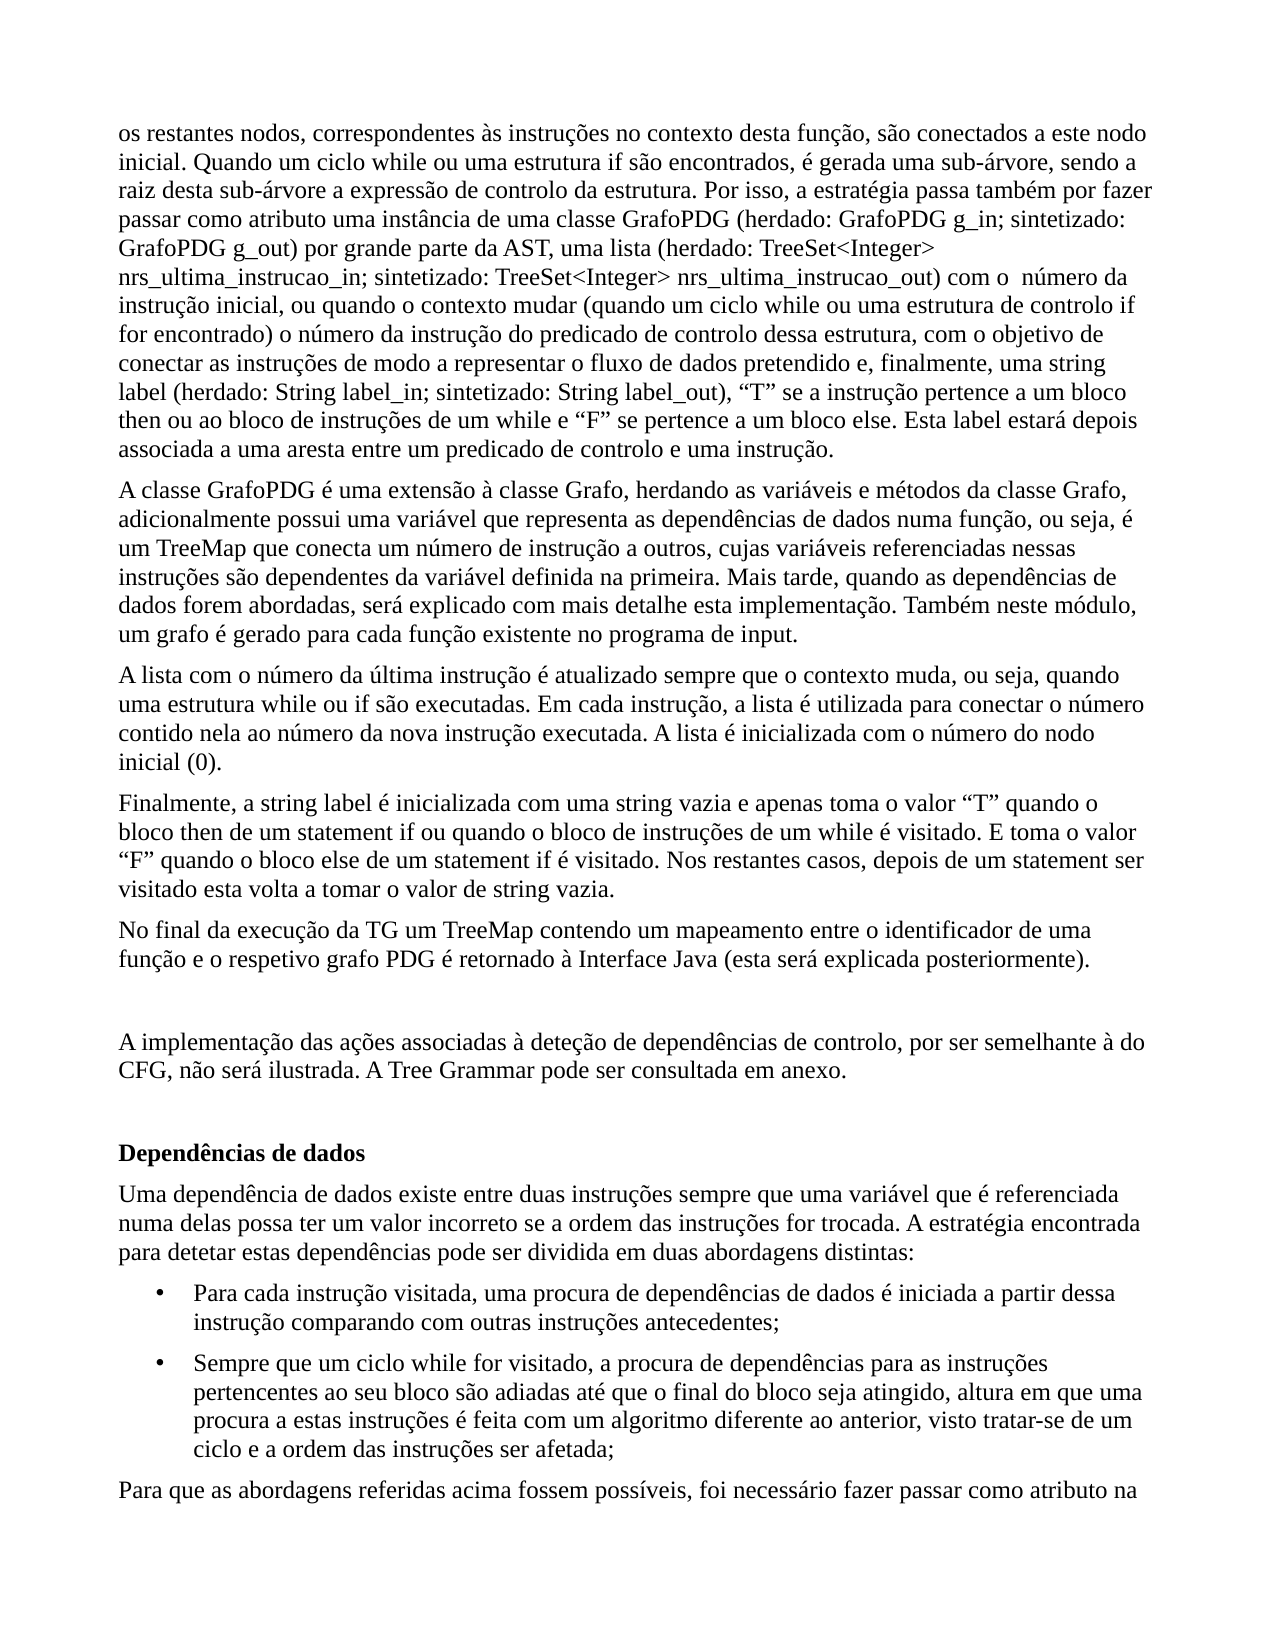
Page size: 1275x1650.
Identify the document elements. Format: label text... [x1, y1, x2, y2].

text Para que as abordagens referidas acima fossem possíveis, foi necessário fazer passar como atributo na [118, 1476, 1157, 1504]
list Sempre que um ciclo while for visitado, a procura de dependências para as instruções pertencentes ao seu bloco são adiadas até que o final do bloco seja atingido, altura em que uma procura a estas instruções é feita com um algoritmo diferente ao anterior, visto tratar-se de um ciclo e a ordem das instruções ser afetada; [156, 1348, 1157, 1463]
text A implementação das ações associadas à deteção de dependências de controlo, por ser semelhante à do CFG, não será ilustrada. A Tree Grammar pode ser consultada em anexo. [118, 1027, 1157, 1084]
text A lista com o número da última instrução é atualizado sempre que o contexto muda, ou seja, quando uma estrutura while ou if são executadas. Em cada instrução, a lista é utilizada para conectar o número contido nela ao número da nova instrução executada. A lista é inicializada com o número do nodo inicial (0). [118, 661, 1157, 776]
text Uma dependência de dados existe entre duas instruções sempre que uma variável que é referenciada numa delas possa ter um valor incorreto se a ordem das instruções for trocada. A estratégia encontrada para detetar estas dependências pode ser dividida em duas abordagens distintas: [118, 1179, 1157, 1266]
list Para cada instrução visitada, uma procura de dependências de dados é iniciada a partir dessa instrução comparando com outras instruções antecedentes; [156, 1278, 1157, 1336]
text os restantes nodos, correspondentes às instruções no contexto desta função, são conectados a este nodo inicial. Quando um ciclo while ou uma estrutura if são encontrados, é gerada uma sub-árvore, sendo a raiz desta sub-árvore a expressão de controlo da estrutura. Por isso, a estratégia passa também por fazer passar como atributo uma instância de uma classe GrafoPDG (herdado: GrafoPDG g_in; sintetizado: GrafoPDG g_out) por grande parte da AST, uma lista (herdado: TreeSet<Integer> nrs_ultima_instrucao_in; sintetizado: TreeSet<Integer> nrs_ultima_instrucao_out) com o número da instrução inicial, ou quando o contexto mudar (quando um ciclo while ou uma estrutura de controlo if for encontrado) o número da instrução do predicado de controlo dessa estrutura, com o objetivo de conectar as instruções de modo a representar o fluxo de dados pretendido e, finalmente, uma string label (herdado: String label_in; sintetizado: String label_out), “T” se a instrução pertence a um bloco then ou ao bloco de instruções de um while e “F” se pertence a um bloco else. Esta label estará depois associada a uma aresta entre um predicado de controlo e uma instrução. [118, 118, 1157, 463]
text A classe GrafoPDG é uma extensão à classe Grafo, herdando as variáveis e métodos da classe Grafo, adicionalmente possui uma variável que representa as dependências de dados numa função, ou seja, é um TreeMap que conecta um número de instrução a outros, cujas variáveis referenciadas nessas instruções são dependentes da variável definida na primeira. Mais tarde, quando as dependências de dados forem abordadas, será explicado com mais detalhe esta implementação. Também neste módulo, um grafo é gerado para cada função existente no programa de input. [118, 476, 1157, 648]
text No final da execução da TG um TreeMap contendo um mapeamento entre o identificador de uma função e o respetivo grafo PDG é retornado à Interface Java (esta será explicada posteriormente). [118, 916, 1157, 973]
text Finalmente, a string label é inicializada com uma string vazia e apenas toma o valor “T” quando o bloco then de um statement if ou quando o bloco de instruções de um while é visitado. E toma o valor “F” quando o bloco else de um statement if é visitado. Nos restantes casos, depois de um statement ser visitado esta volta a tomar o valor de string vazia. [118, 788, 1157, 903]
text Dependências de dados [118, 1138, 1157, 1167]
